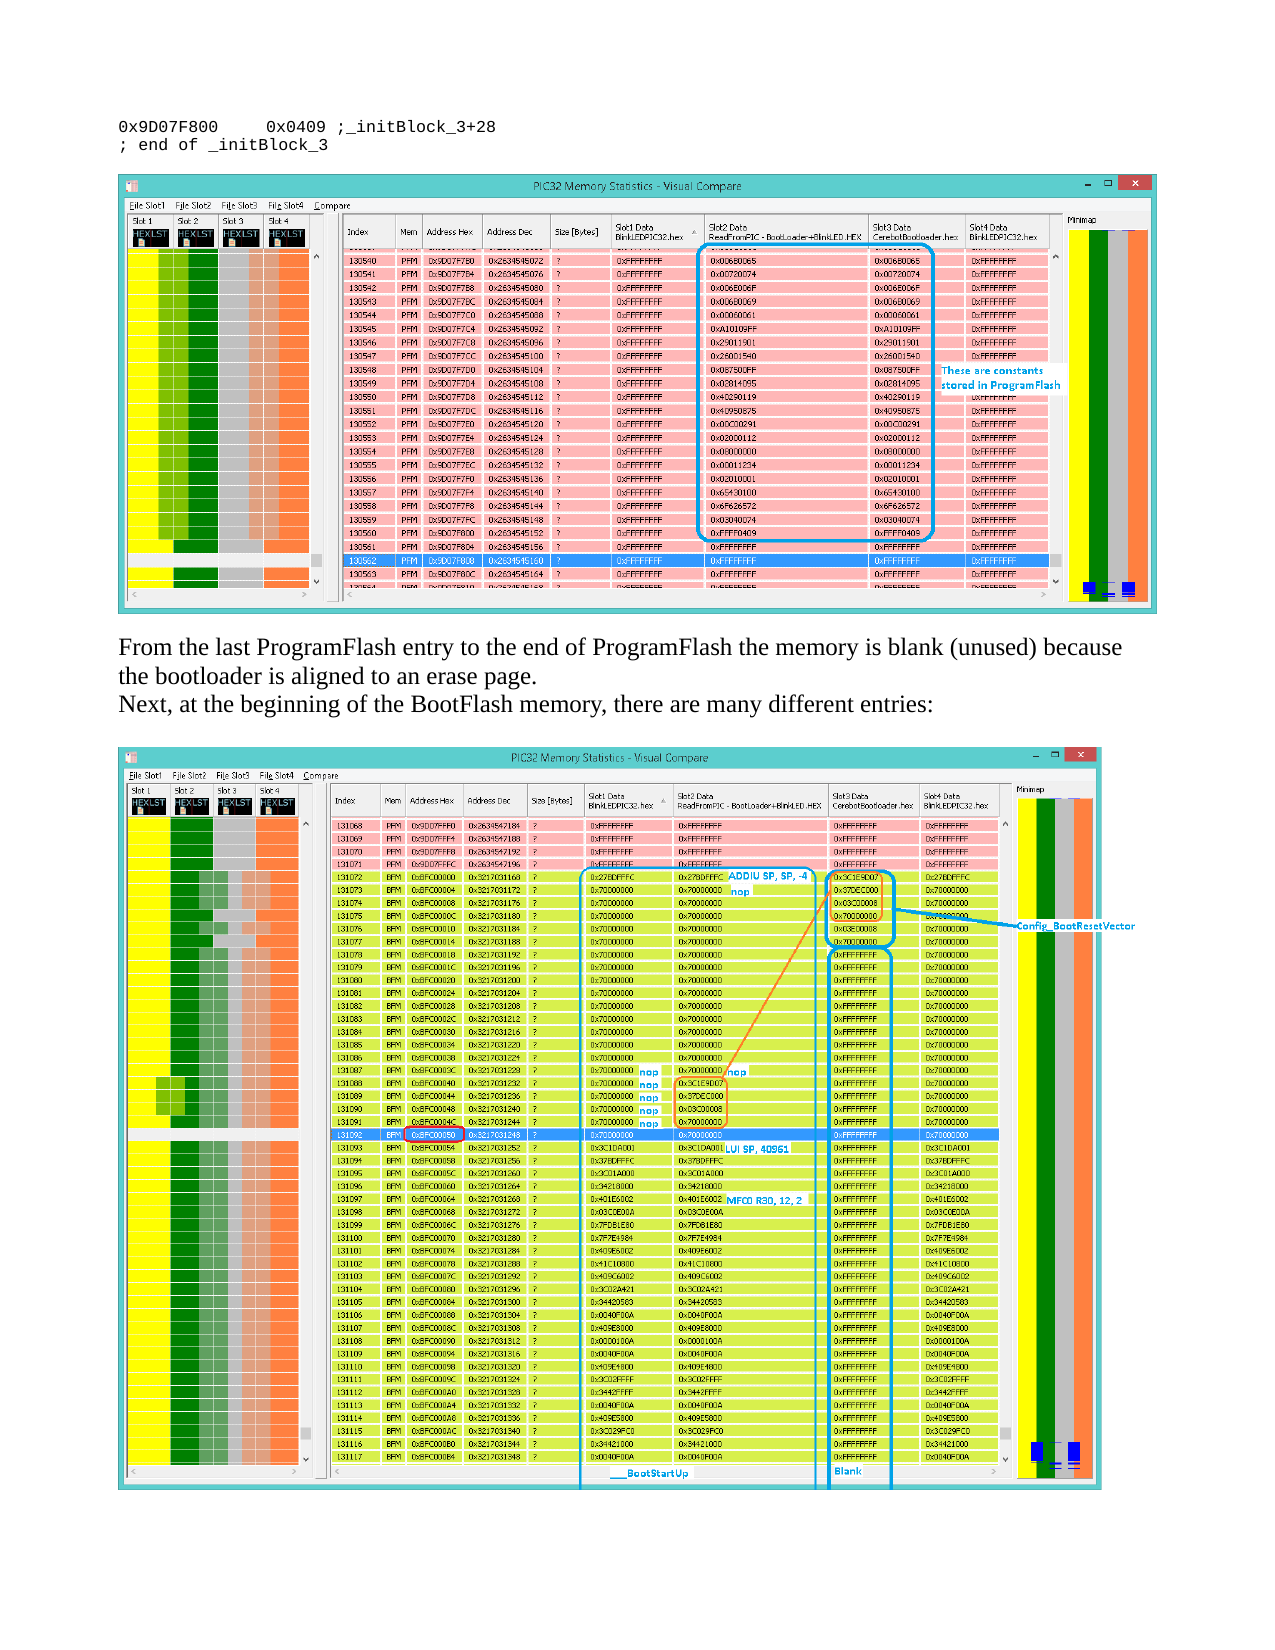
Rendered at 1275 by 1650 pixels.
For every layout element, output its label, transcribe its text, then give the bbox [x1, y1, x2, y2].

picture [832, 950, 889, 1490]
text ; end of _initBlock_3 [118, 137, 1157, 156]
text Next, at the beginning of the BootFlash memory, there are many different entries: [118, 689, 1157, 718]
picture [118, 747, 1157, 1490]
text From the last ProgramFlash entry to the end of ProgramFlash the memory is blank (unused) because the bootloader is aligned to an erase page. [118, 632, 1157, 689]
text 0x9D07F800 0x0409 ;_initBlock_3+28 [118, 118, 1157, 137]
picture [118, 174, 1157, 614]
picture [827, 872, 891, 944]
picture [582, 870, 814, 1490]
